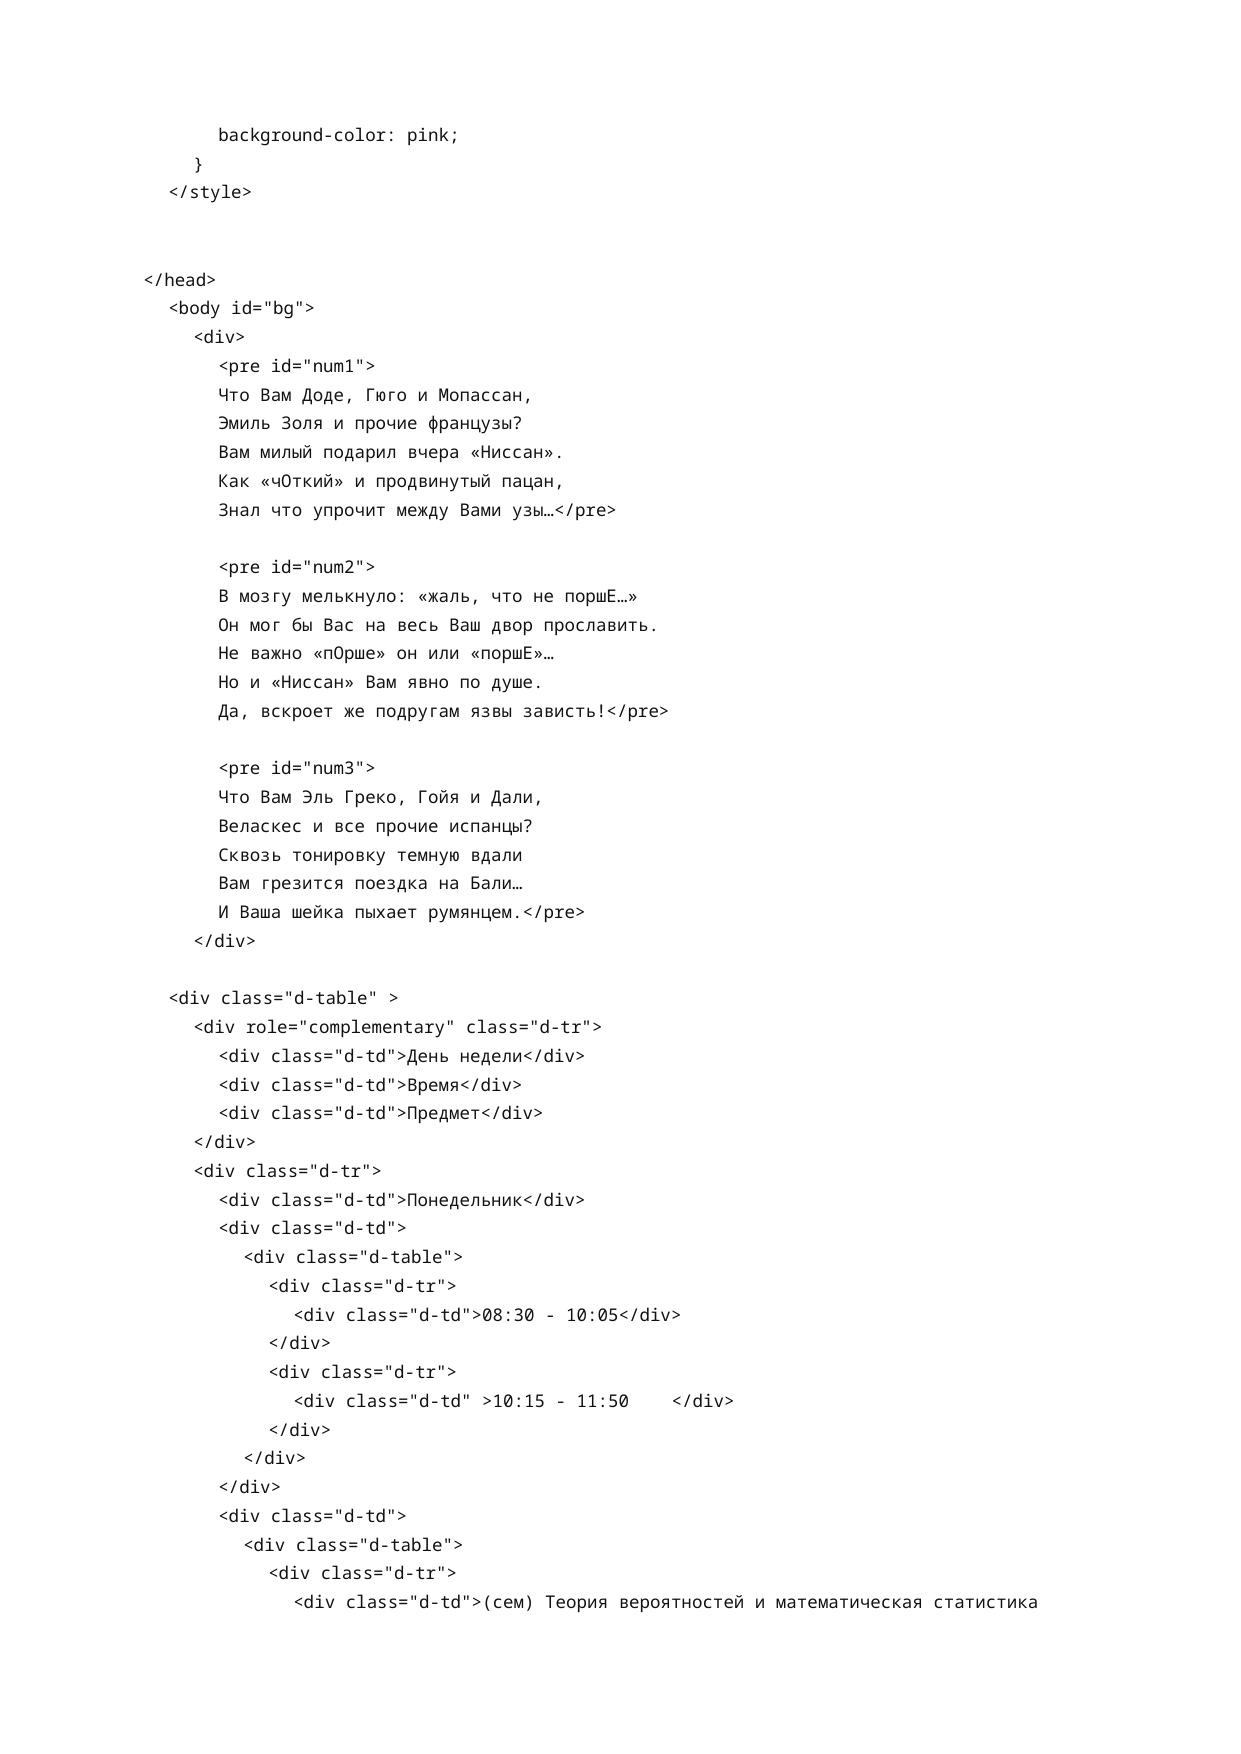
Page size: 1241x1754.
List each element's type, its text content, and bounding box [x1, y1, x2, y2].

text <pre id="num1"> [118, 349, 1122, 378]
text Сквозь тонировку темную вдали [118, 838, 1122, 866]
text Что Вам Эль Греко, Гойя и Дали, [118, 780, 1122, 809]
text Вам грезится поездка на Бали… [118, 866, 1122, 895]
text </div> [118, 1413, 1122, 1441]
text Вам милый подарил вчера «Ниссан». [118, 435, 1122, 464]
text <div class="d-td" >10:15 - 11:50 </div> [118, 1384, 1122, 1413]
text } [118, 147, 1122, 176]
text Веласкес и все прочие испанцы? [118, 809, 1122, 838]
text <div class="d-td">Предмет</div> [118, 1096, 1122, 1125]
text <div class="d-td"> [118, 1499, 1122, 1528]
text </div> [118, 1125, 1122, 1154]
text <div> [118, 320, 1122, 349]
text Что Вам Доде, Гюго и Мопассан, [118, 378, 1122, 406]
text <div class="d-table"> [118, 1240, 1122, 1269]
text background-color: pink; [118, 118, 1122, 147]
text Но и «Ниссан» Вам явно по душе. [118, 665, 1122, 694]
text <div class="d-table" > [118, 981, 1122, 1010]
text <div class="d-td">(сем) Теория вероятностей и математическая статистика [118, 1585, 1122, 1614]
text <div class="d-tr"> [118, 1556, 1122, 1585]
text И Ваша шейка пыхает румянцем.</pre> [118, 895, 1122, 924]
text Эмиль Золя и прочие французы? [118, 406, 1122, 435]
text <div class="d-tr"> [118, 1154, 1122, 1183]
text Знал что упрочит между Вами узы…</pre> [118, 493, 1122, 521]
text <div class="d-td">Понедельник</div> [118, 1183, 1122, 1211]
text <div class="d-table"> [118, 1528, 1122, 1556]
text Он мог бы Вас на весь Ваш двор прославить. [118, 608, 1122, 636]
text <div class="d-td">День недели</div> [118, 1039, 1122, 1068]
text <div role="complementary" class="d-tr"> [118, 1010, 1122, 1039]
text <div class="d-tr"> [118, 1269, 1122, 1298]
text <pre id="num2"> [118, 550, 1122, 579]
text Не важно «пОрше» он или «поршЕ»… [118, 636, 1122, 665]
text <div class="d-tr"> [118, 1355, 1122, 1384]
text </style> [118, 176, 1122, 204]
text <div class="d-td">08:30 - 10:05</div> [118, 1298, 1122, 1326]
text </div> [118, 924, 1122, 953]
text </head> [118, 263, 1122, 291]
text Как «чОткий» и продвинутый пацан, [118, 464, 1122, 493]
text <div class="d-td">Время</div> [118, 1068, 1122, 1096]
text Да, вскроет же подругам язвы зависть!</pre> [118, 694, 1122, 723]
text <body id="bg"> [118, 291, 1122, 320]
text </div> [118, 1441, 1122, 1470]
text В мозгу мелькнуло: «жаль, что не поршЕ…» [118, 579, 1122, 608]
text </div> [118, 1470, 1122, 1499]
text </div> [118, 1326, 1122, 1355]
text <pre id="num3"> [118, 751, 1122, 780]
text <div class="d-td"> [118, 1211, 1122, 1240]
